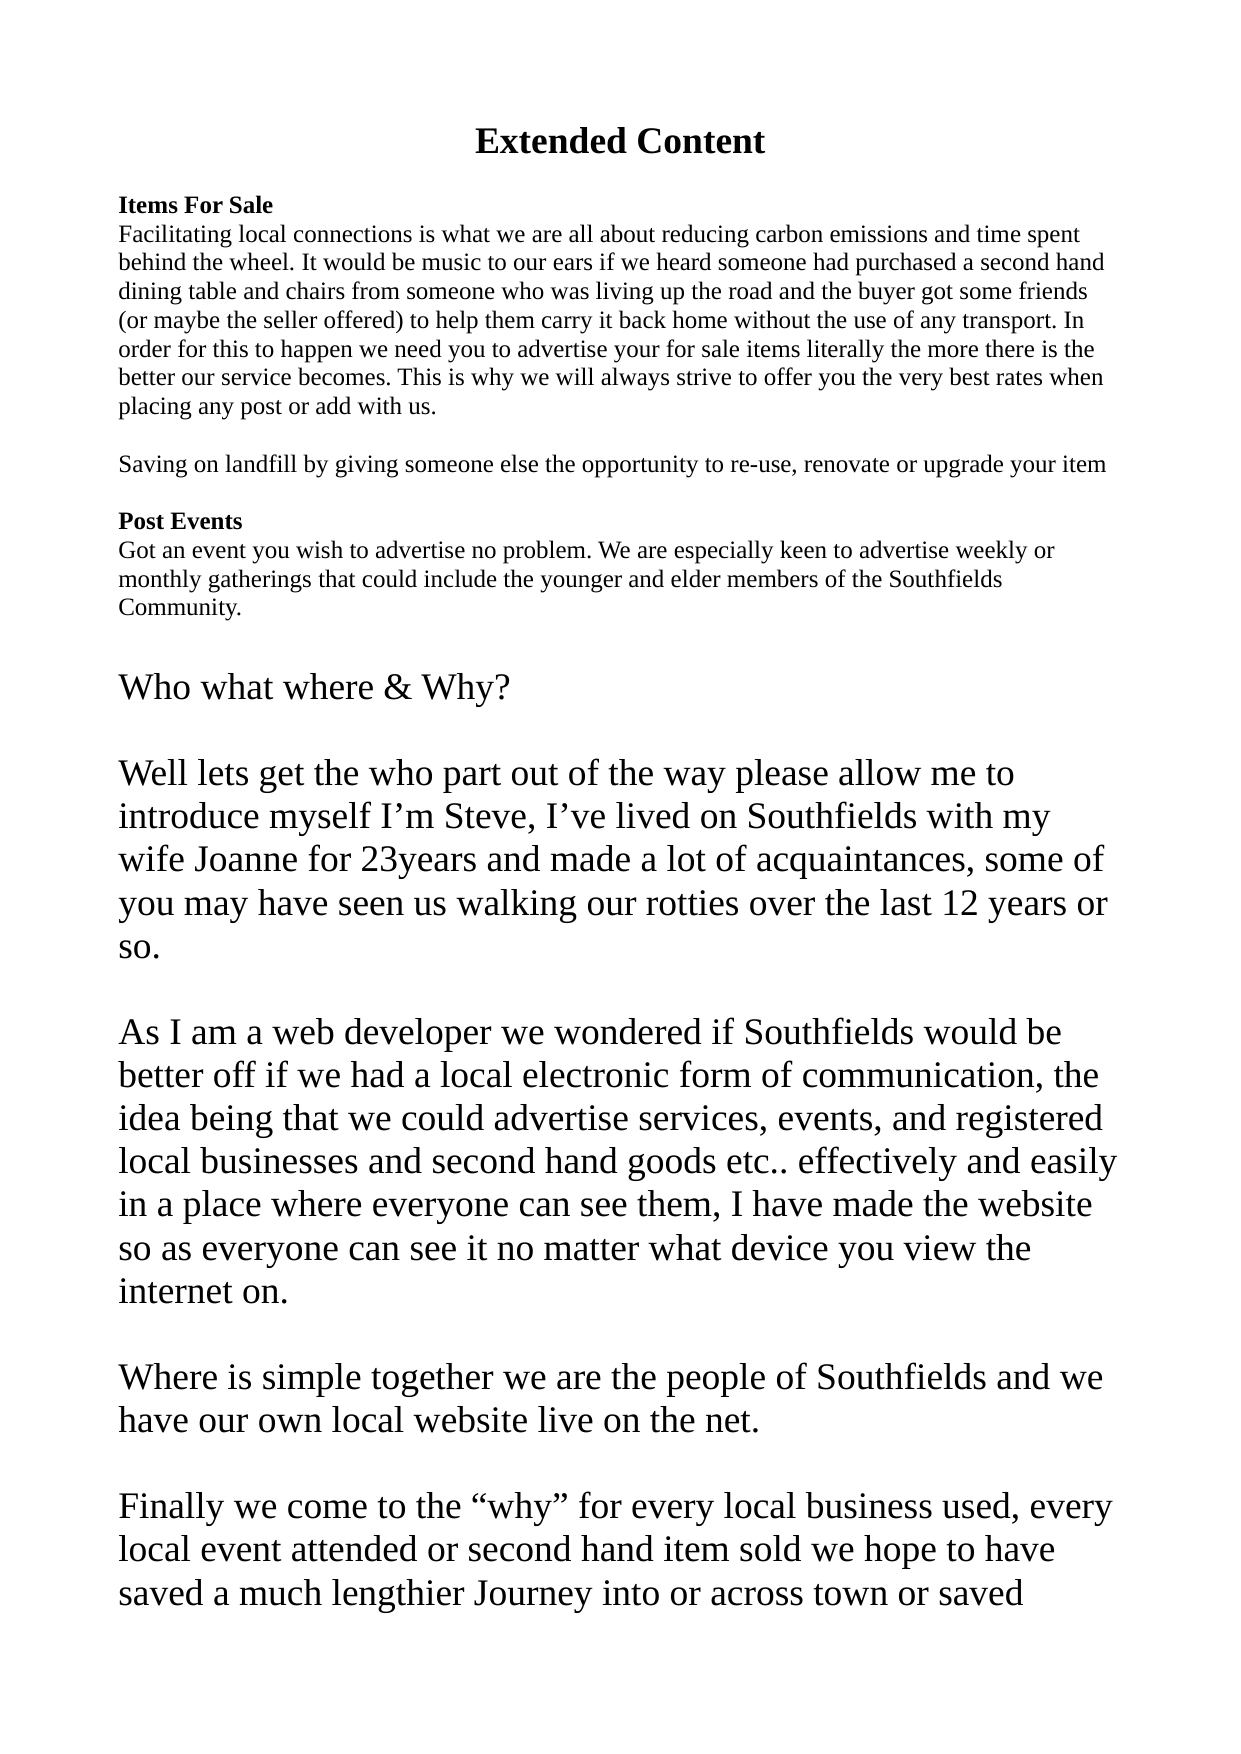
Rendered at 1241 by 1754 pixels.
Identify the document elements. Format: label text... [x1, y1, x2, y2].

text Got an event you wish to advertise no problem. We are especially keen to advertise weekly or monthly gatherings that could include the younger and elder members of the Southfields Community. [118, 535, 1122, 621]
text Extended Content [118, 118, 1122, 161]
text Where is simple together we are the people of Southfields and we have our own local website live on the net. [118, 1354, 1122, 1441]
text Facilitating local connections is what we are all about reducing carbon emissions and time spent behind the wheel. It would be music to our ears if we heard someone had purchased a second hand dining table and chairs from someone who was living up the road and the buyer got some friends (or maybe the seller offered) to help them carry it back home without the use of any transport. In order for this to happen we need you to advertise your for sale items literally the more there is the better our service becomes. This is why we will always strive to offer you the very best rates when placing any post or add with us. [118, 219, 1122, 420]
text Saving on landfill by giving someone else the opportunity to re-use, renovate or upgrade your item [118, 449, 1122, 477]
text Finally we come to the “why” for every local business used, every local event attended or second hand item sold we hope to have saved a much lengthier Journey into or across town or saved [118, 1484, 1122, 1613]
text Who what where & Why? [118, 664, 1122, 707]
text Well lets get the who part out of the way please allow me to introduce myself I’m Steve, I’ve lived on Southfields with my wife Joanne for 23years and made a lot of acquaintances, some of you may have seen us walking our rotties over the last 12 years or so. [118, 751, 1122, 966]
text Post Events [118, 506, 1122, 535]
text As I am a web developer we wondered if Southfields would be better off if we had a local electronic form of communication, the idea being that we could advertise services, events, and registered local businesses and second hand goods etc.. effectively and easily in a place where everyone can see them, I have made the website so as everyone can see it no matter what device you view the internet on. [118, 1009, 1122, 1311]
text Items For Sale [118, 190, 1122, 219]
